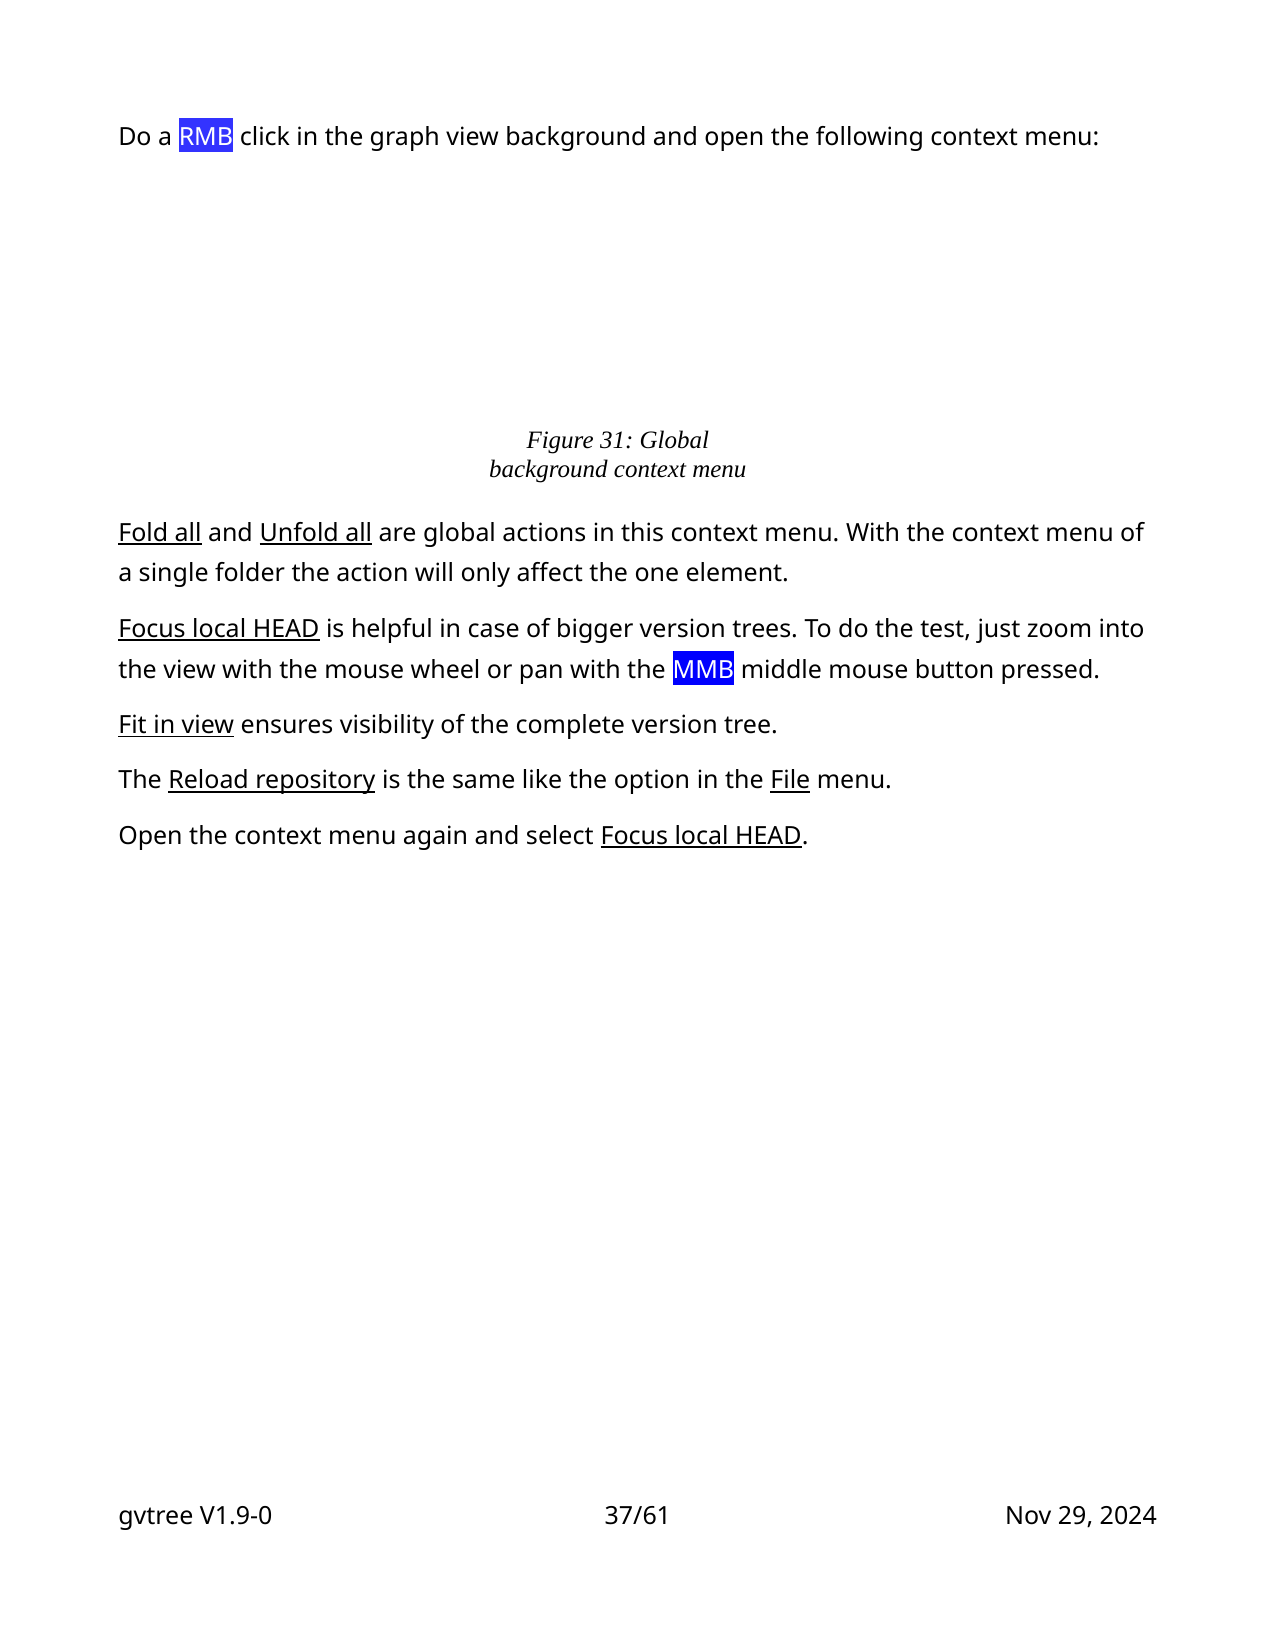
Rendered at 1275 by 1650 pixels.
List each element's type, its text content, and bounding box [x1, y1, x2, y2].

text The Reload repository is the same like the option in the File menu. [118, 762, 1157, 796]
text Fold all and Unfold all are global actions in this context menu. With the context menu of a single folder the action will only affect the one element. [118, 514, 1157, 589]
text Do a RMB click in the graph view background and open the following context menu: [118, 118, 1157, 152]
text Fit in view ensures visibility of the complete version tree. [118, 707, 1157, 741]
text Open the context menu again and select Focus local HEAD. [118, 817, 1157, 852]
text Figure 31: Global background context menu [467, 165, 771, 483]
text Focus local HEAD is helpful in case of bigger version trees. To do the test, just zoom into the view with the mouse wheel or pan with the MMB middle mouse button pressed. [118, 610, 1157, 685]
